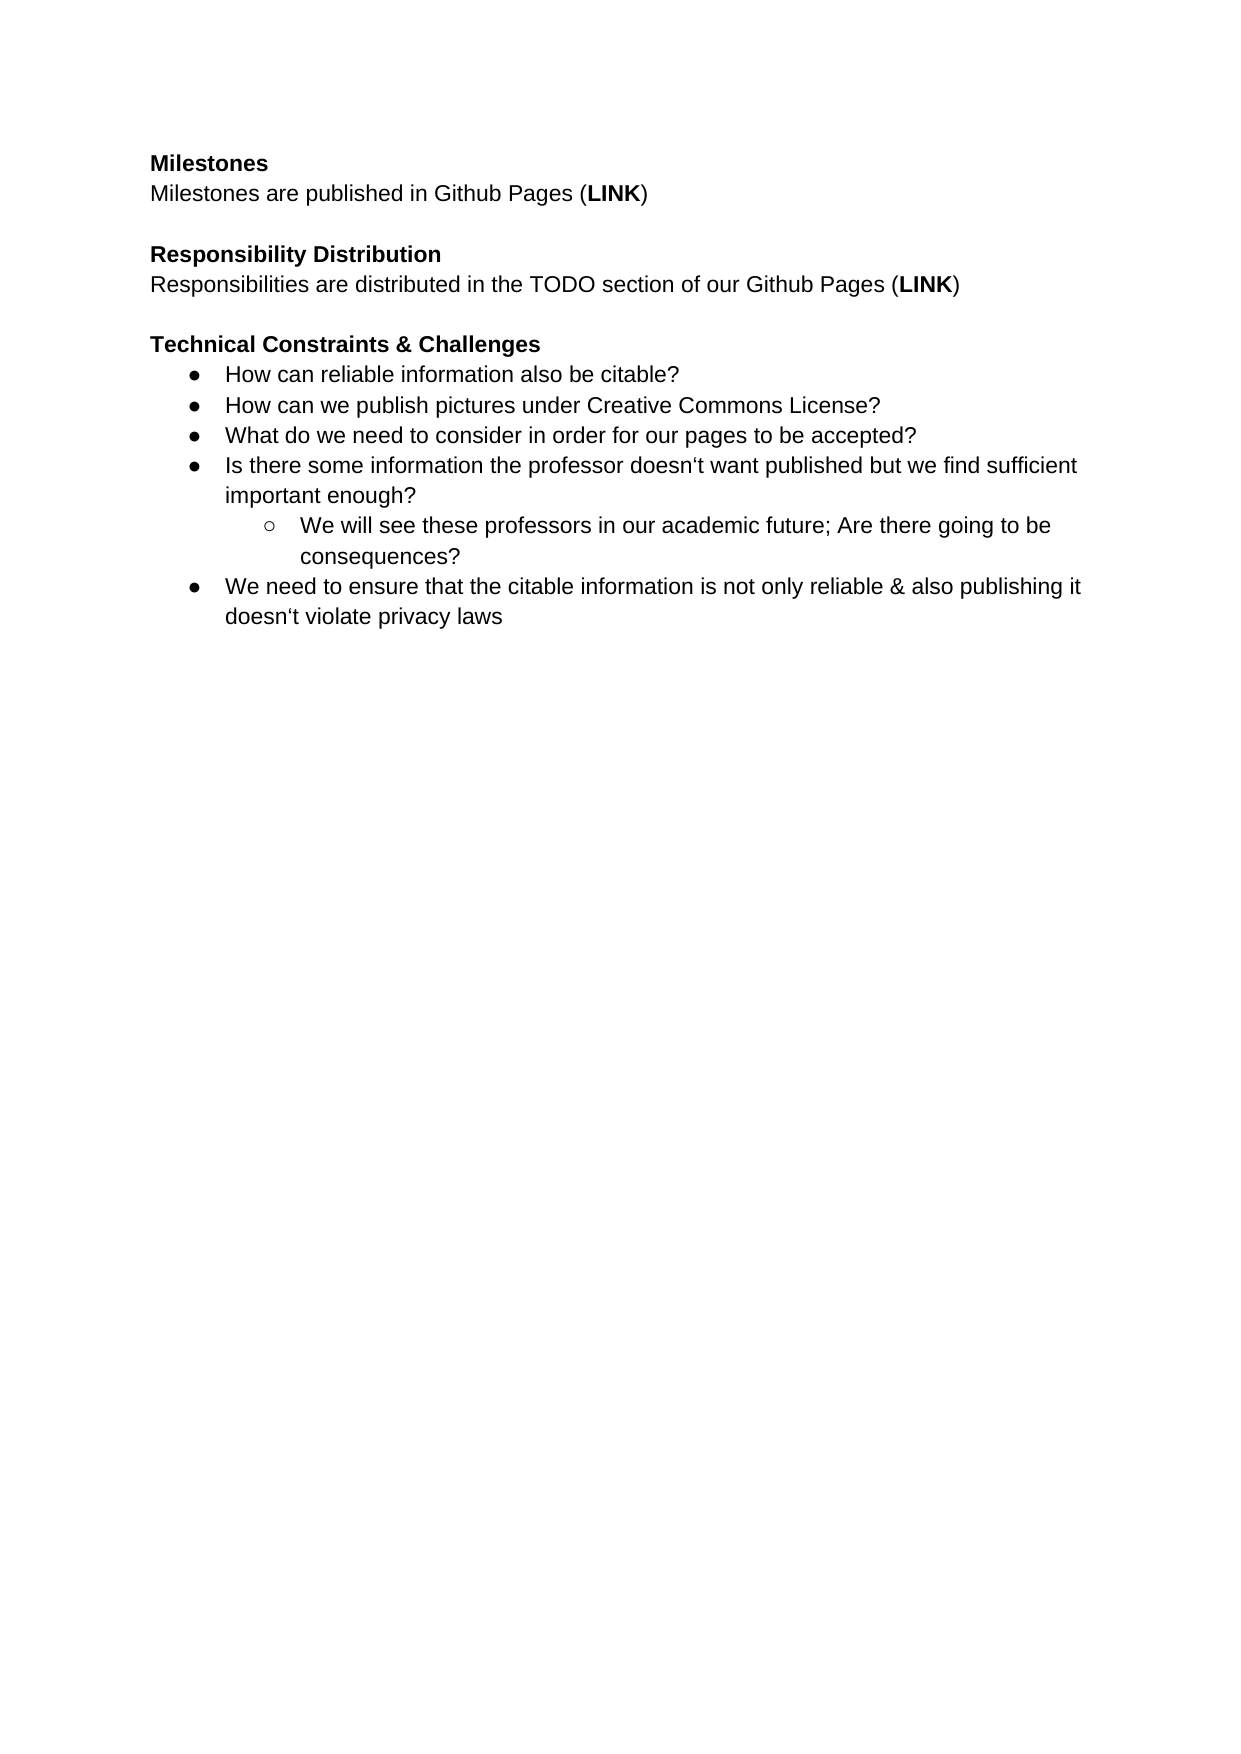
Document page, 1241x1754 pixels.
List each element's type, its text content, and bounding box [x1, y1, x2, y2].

text Milestones [150, 150, 1091, 176]
list What do we need to consider in order for our pages to be accepted? [187, 422, 1091, 448]
text Milestones are published in Github Pages (LINK) [150, 180, 1091, 207]
list How can we publish pictures under Creative Commons License? [187, 392, 1091, 418]
list We need to ensure that the citable information is not only reliable & also publishing it doesn‘t violate privacy laws [187, 573, 1091, 629]
text Technical Constraints & Challenges [150, 331, 1091, 358]
text Responsibility Distribution [150, 241, 1091, 267]
text Responsibilities are distributed in the TODO section of our Github Pages (LINK) [150, 271, 1091, 297]
list Is there some information the professor doesn‘t want published but we find sufficient important enough? [187, 452, 1091, 509]
list We will see these professors in our academic future; Are there going to be consequences? [262, 512, 1091, 569]
list How can reliable information also be citable? [187, 361, 1091, 388]
